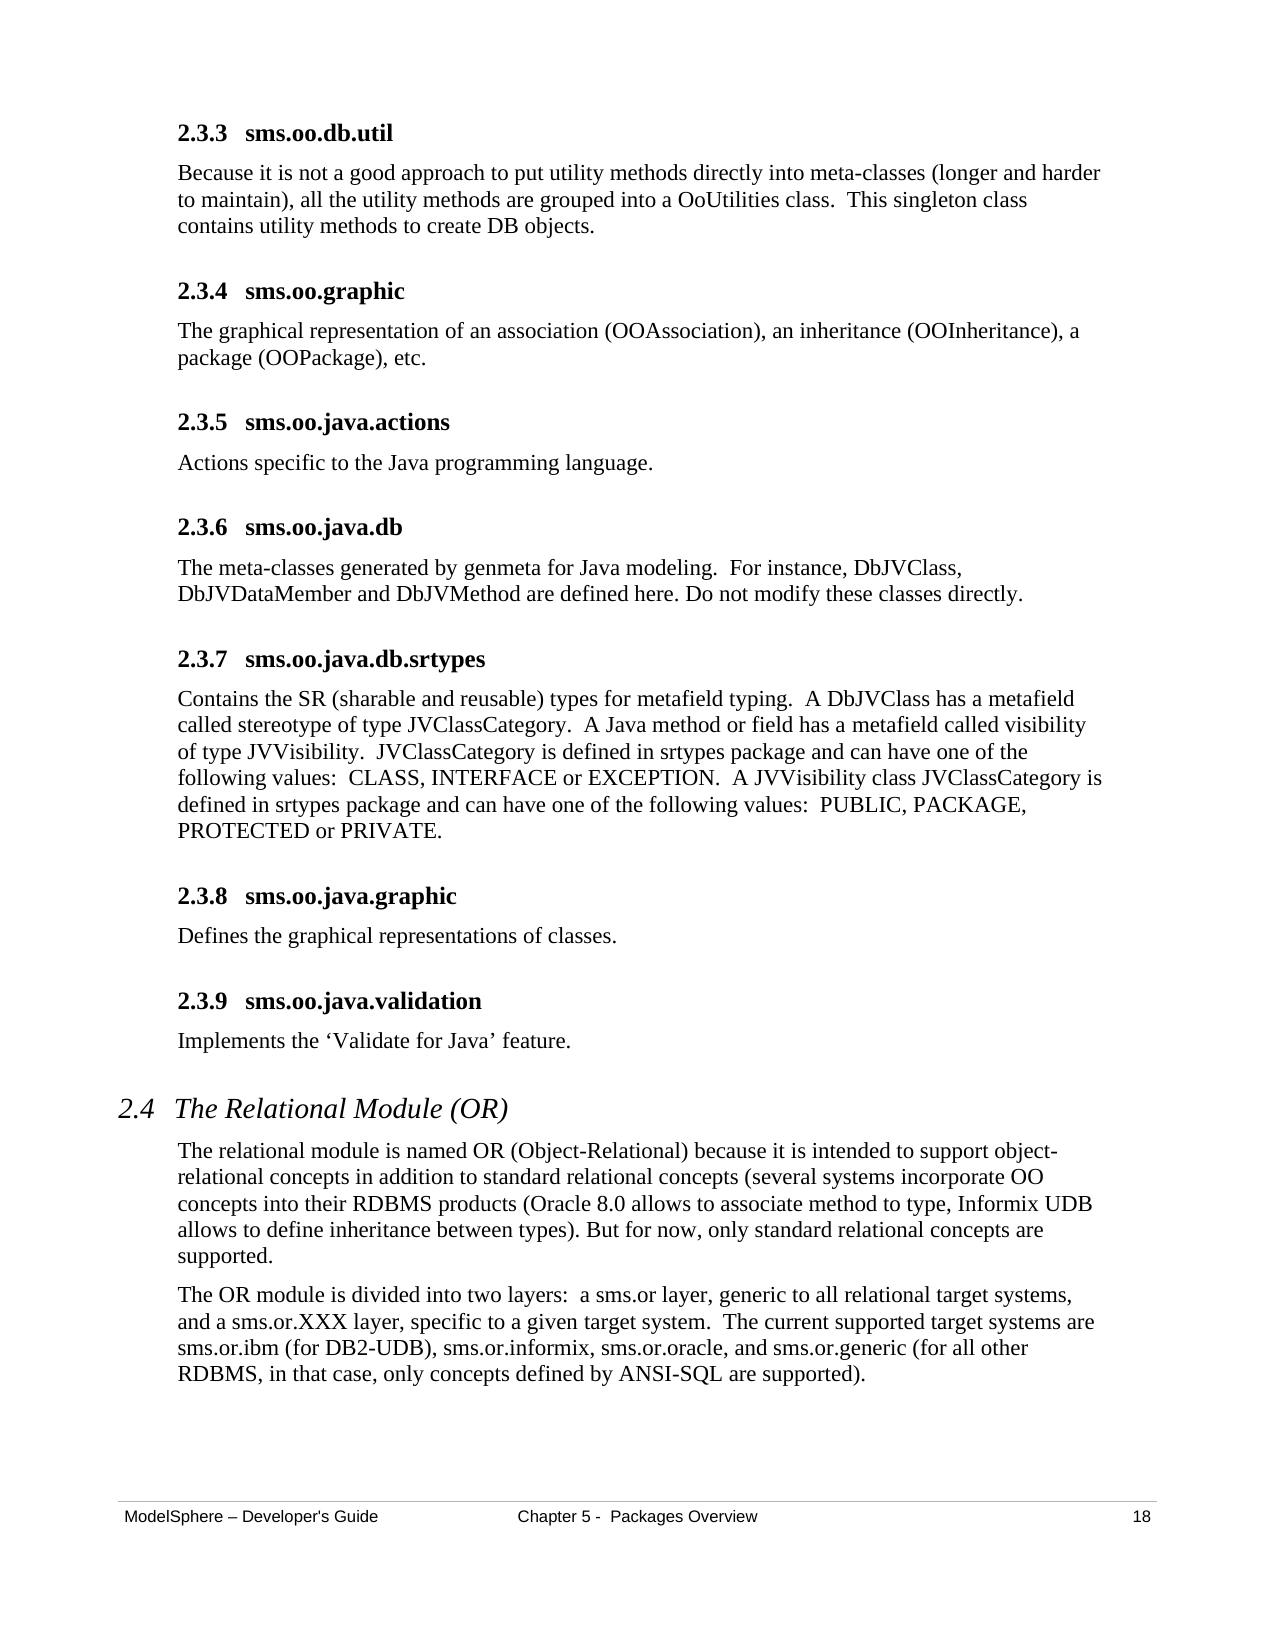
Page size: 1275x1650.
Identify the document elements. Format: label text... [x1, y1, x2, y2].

text Implements the ‘Validate for Java’ feature. [177, 1027, 1109, 1053]
text Defines the graphical representations of classes. [177, 922, 1109, 948]
text The OR module is divided into two layers: a sms.or layer, generic to all relational target systems, and a sms.or.XXX layer, specific to a given target system. The current supported target systems are sms.or.ibm (for DB2-UDB), sms.or.informix, sms.or.oracle, and sms.or.generic (for all other RDBMS, in that case, only concepts defined by ANSI-SQL are supported). [177, 1281, 1109, 1387]
text The graphical representation of an association (OOAssociation), an inheritance (OOInheritance), a package (OOPackage), etc. [177, 317, 1109, 370]
subtitle sms.oo.graphic [118, 276, 1157, 305]
text Contains the SR (sharable and reusable) types for metafield typing. A DbJVClass has a metafield called stereotype of type JVClassCategory. A Java method or field has a metafield called visibility of type JVVisibility. JVClassCategory is defined in srtypes package and can have one of the following values: CLASS, INTERFACE or EXCEPTION. A JVVisibility class JVClassCategory is defined in srtypes package and can have one of the following values: PUBLIC, PACKAGE, PROTECTED or PRIVATE. [177, 685, 1109, 843]
subtitle sms.oo.db.util [118, 118, 1157, 147]
subtitle sms.oo.java.validation [118, 986, 1157, 1015]
text The meta-classes generated by genmeta for Java modeling. For instance, DbJVClass, DbJVDataMember and DbJVMethod are defined here. Do not modify these classes directly. [177, 554, 1109, 606]
subtitle sms.oo.java.actions [118, 407, 1157, 436]
subtitle sms.oo.java.db [118, 512, 1157, 541]
text Because it is not a good approach to put utility methods directly into meta-classes (longer and harder to maintain), all the utility methods are grouped into a OoUtilities class. This singleton class contains utility methods to create DB objects. [177, 159, 1109, 238]
subtitle sms.oo.java.db.srtypes [118, 644, 1157, 673]
text Actions specific to the Java programming language. [177, 449, 1109, 475]
subtitle sms.oo.java.graphic [118, 881, 1157, 909]
text The relational module is named OR (Object-Relational) because it is intended to support object-relational concepts in addition to standard relational concepts (several systems incorporate OO concepts into their RDBMS products (Oracle 8.0 allows to associate method to type, Informix UDB allows to define inheritance between types). But for now, only standard relational concepts are supported. [177, 1137, 1109, 1269]
subtitle The Relational Module (OR) [118, 1091, 1157, 1124]
